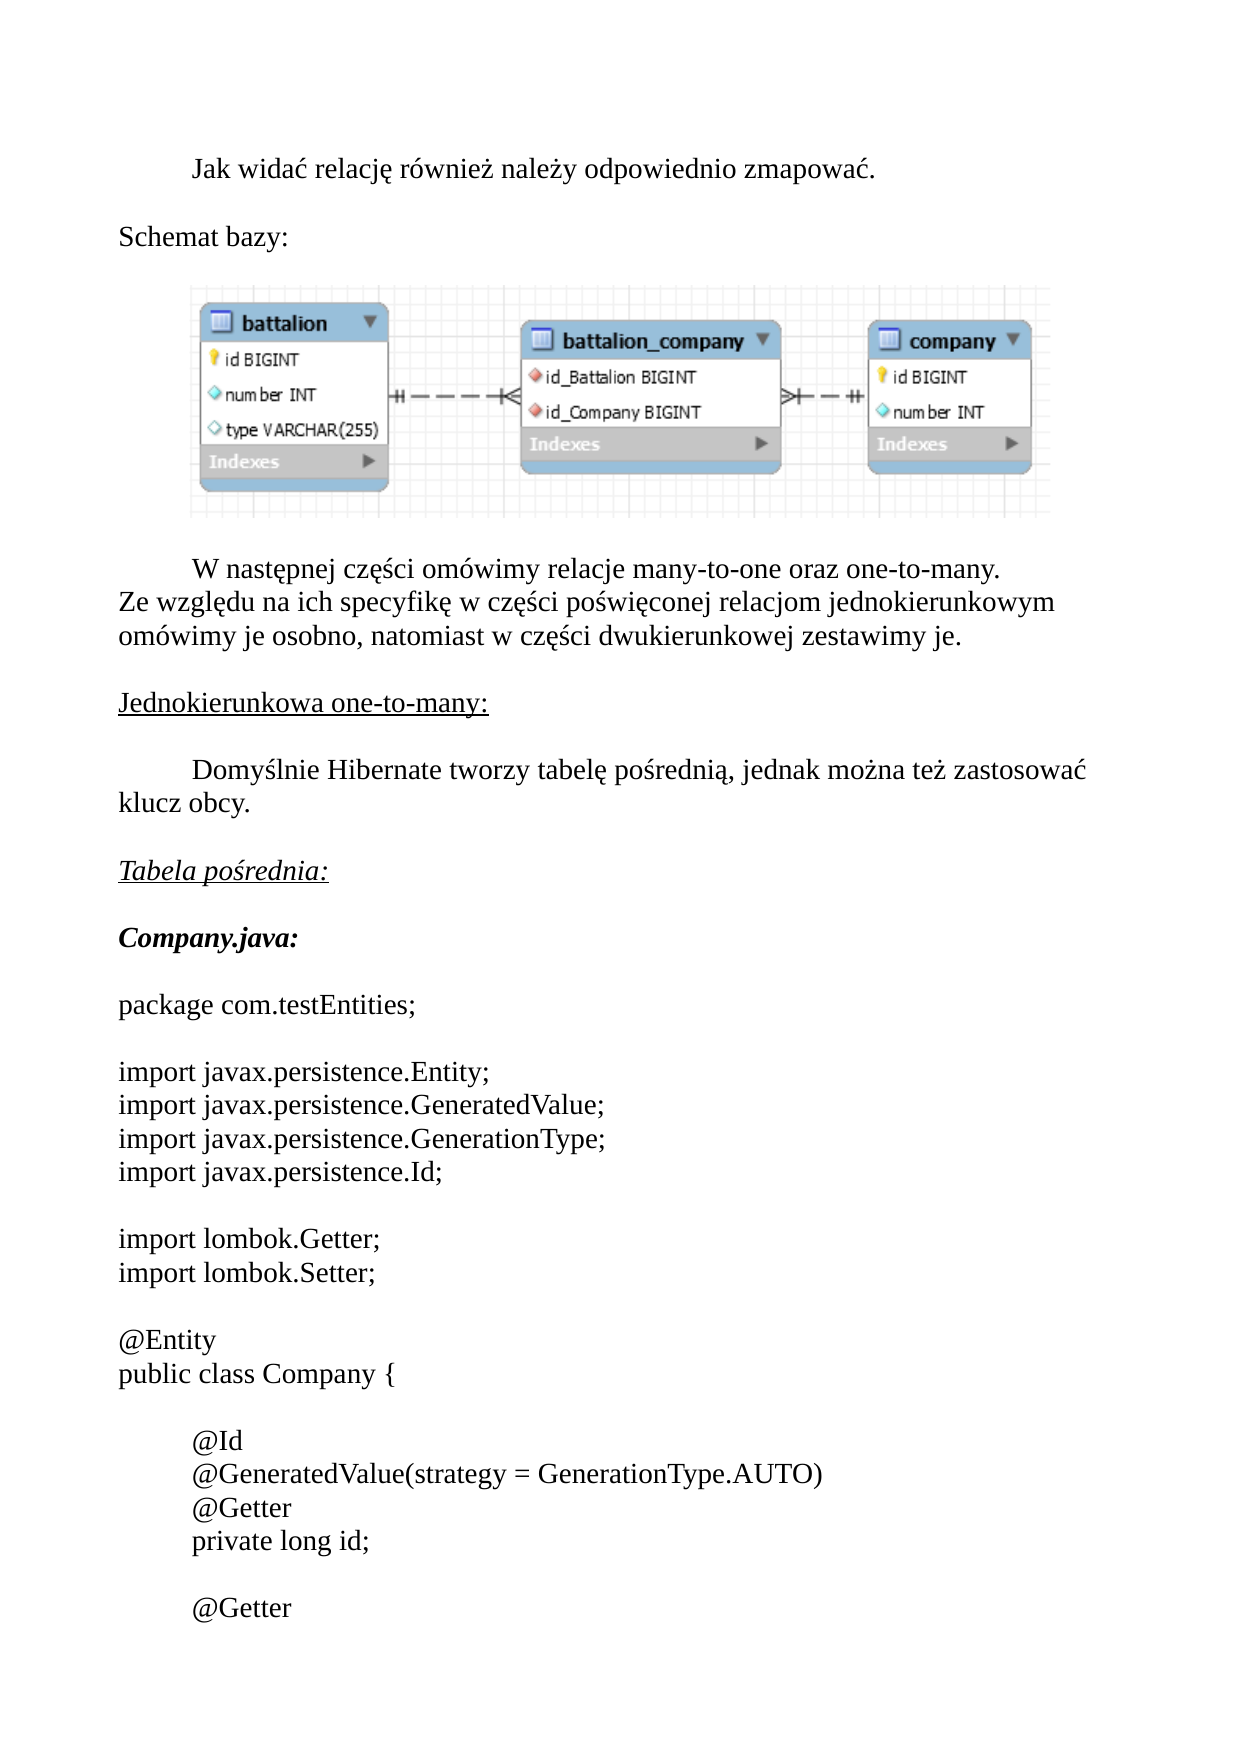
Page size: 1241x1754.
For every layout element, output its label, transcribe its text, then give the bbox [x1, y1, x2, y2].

text @GeneratedValue(strategy = GenerationType.AUTO) [118, 1456, 1122, 1490]
text @Entity [118, 1322, 1122, 1356]
text import javax.persistence.GeneratedValue; [118, 1087, 1122, 1121]
text import javax.persistence.Entity; [118, 1054, 1122, 1087]
text import javax.persistence.GenerationType; [118, 1121, 1122, 1154]
text W następnej części omówimy relacje many-to-one oraz one-to-many. [118, 551, 1122, 584]
text @Id [118, 1423, 1122, 1456]
text Schemat bazy: [118, 219, 1122, 252]
text package com.testEntities; [118, 987, 1122, 1020]
text public class Company { [118, 1356, 1122, 1389]
text Tabela pośrednia: [118, 853, 1122, 886]
text private long id; [118, 1523, 1122, 1557]
text Ze względu na ich specyfikę w części poświęconej relacjom jednokierunkowym omówimy je osobno, natomiast w części dwukierunkowej zestawimy je. [118, 584, 1122, 651]
text Jak widać relację również należy odpowiednio zmapować. [118, 152, 1122, 185]
text import javax.persistence.Id; [118, 1154, 1122, 1188]
text @Getter [118, 1591, 1122, 1624]
text import lombok.Setter; [118, 1255, 1122, 1289]
text import lombok.Getter; [118, 1222, 1122, 1255]
text Domyślnie Hibernate tworzy tabelę pośrednią, jednak można też zastosować klucz obcy. [118, 752, 1122, 819]
text Jednokierunkowa one-to-many: [118, 685, 1122, 718]
text @Getter [118, 1490, 1122, 1523]
text Company.java: [118, 920, 1122, 953]
